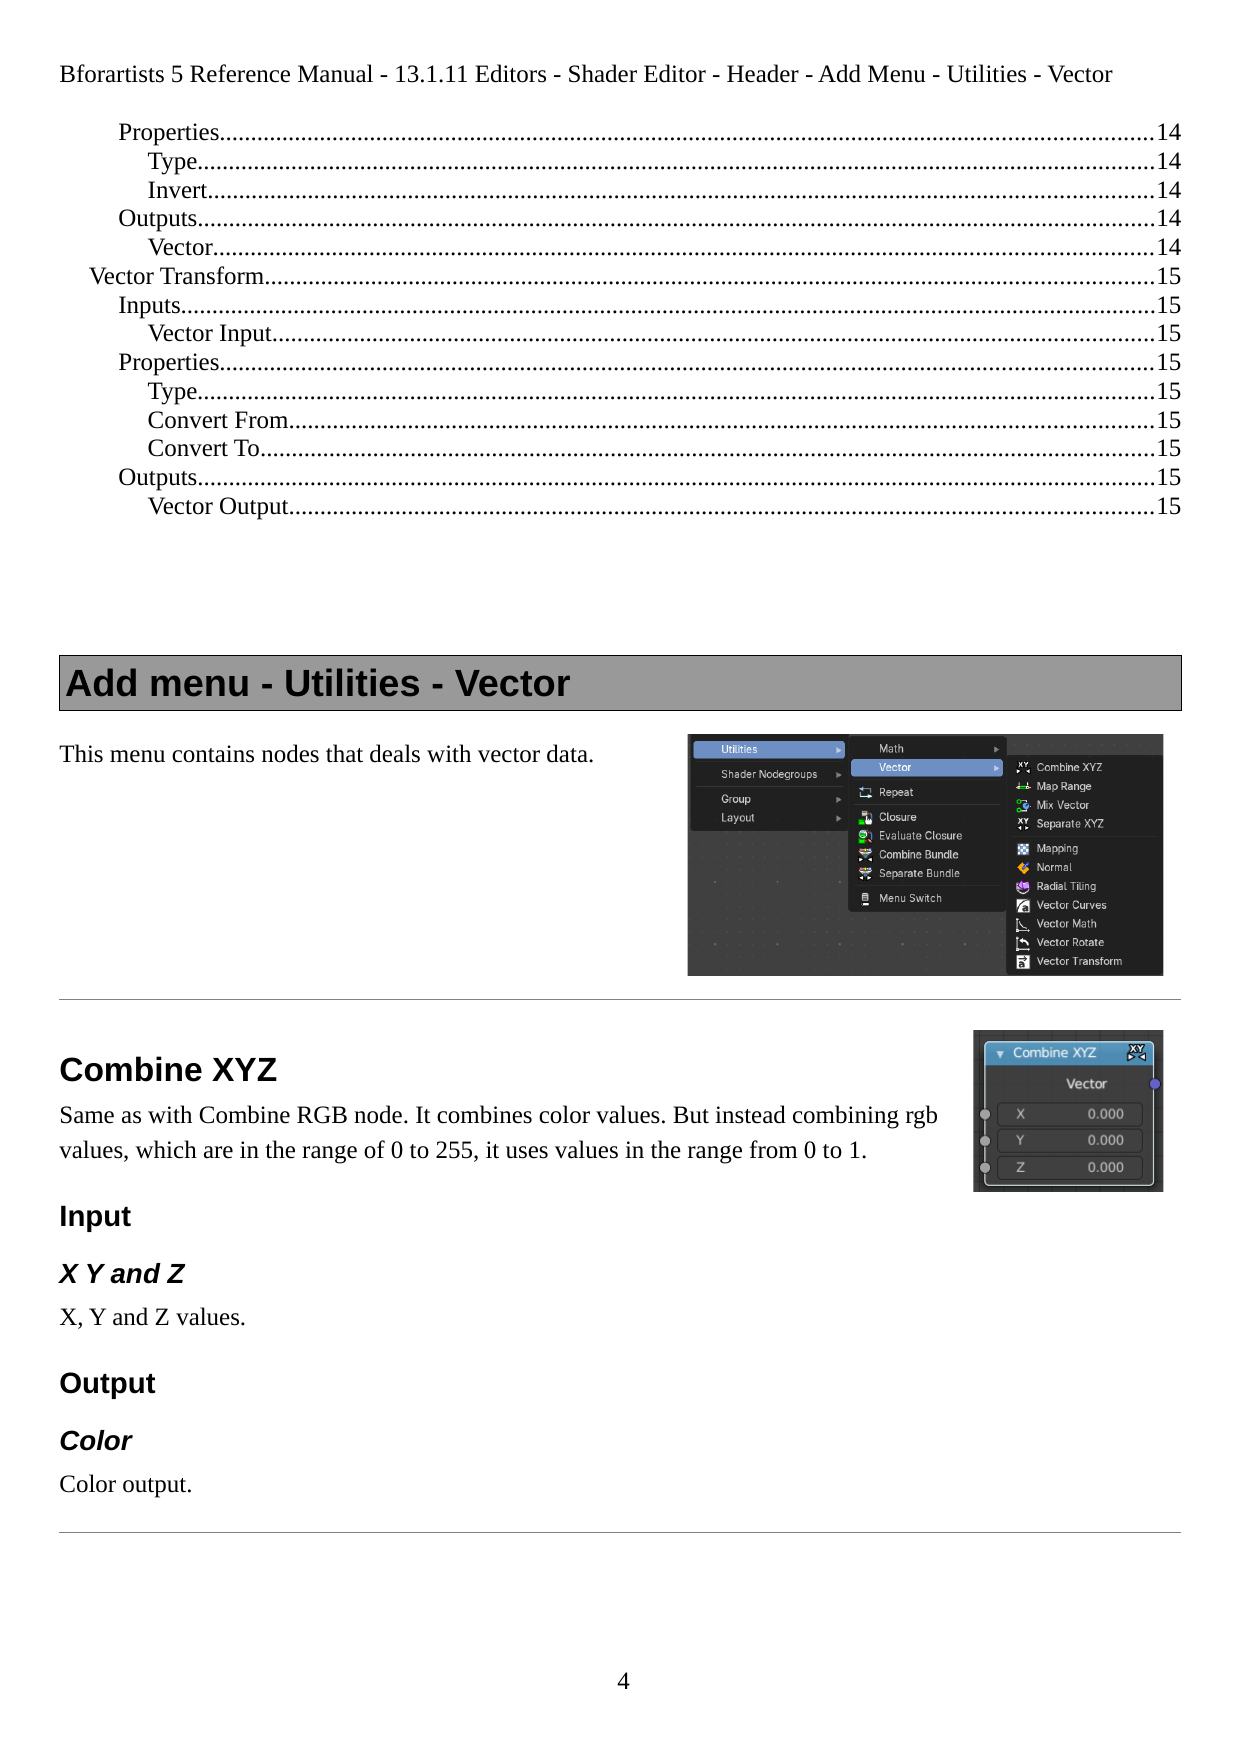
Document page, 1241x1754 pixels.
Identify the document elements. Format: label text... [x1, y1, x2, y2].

text Outputs 14 [118, 203, 1181, 232]
text Vector Input 15 [147, 318, 1181, 347]
text Properties 15 [118, 347, 1181, 376]
subtitle Color [59, 1424, 1181, 1456]
text Color output. [59, 1469, 1181, 1497]
subtitle Combine XYZ [59, 1049, 973, 1088]
table_header Add menu - Utilities - Vector [60, 656, 1181, 710]
text Convert To 15 [147, 433, 1181, 462]
text Inputs 15 [118, 290, 1181, 318]
text Type 15 [147, 376, 1181, 405]
subtitle Output [59, 1366, 1181, 1399]
text Same as with Combine RGB node. It combines color values. But instead combining rgb values, which are in the range of 0 to 255, it uses values in the range from 0 to 1. [59, 1101, 973, 1164]
text Vector Output 15 [147, 491, 1181, 520]
picture [687, 734, 1164, 976]
subtitle [1164, 1049, 1181, 1088]
subtitle X Y and Z [59, 1257, 1181, 1289]
text Vector Transform 15 [88, 261, 1181, 290]
subtitle Input [59, 1199, 1181, 1232]
text Vector 14 [147, 232, 1181, 261]
text Properties 14 [118, 117, 1181, 146]
text X, Y and Z values. [59, 1302, 1181, 1331]
text Outputs 15 [118, 462, 1181, 491]
text Convert From 15 [147, 405, 1181, 433]
text Invert 14 [147, 175, 1181, 203]
picture [973, 1030, 1164, 1192]
text Type 14 [147, 146, 1181, 175]
text This menu contains nodes that deals with vector data. [59, 739, 687, 768]
